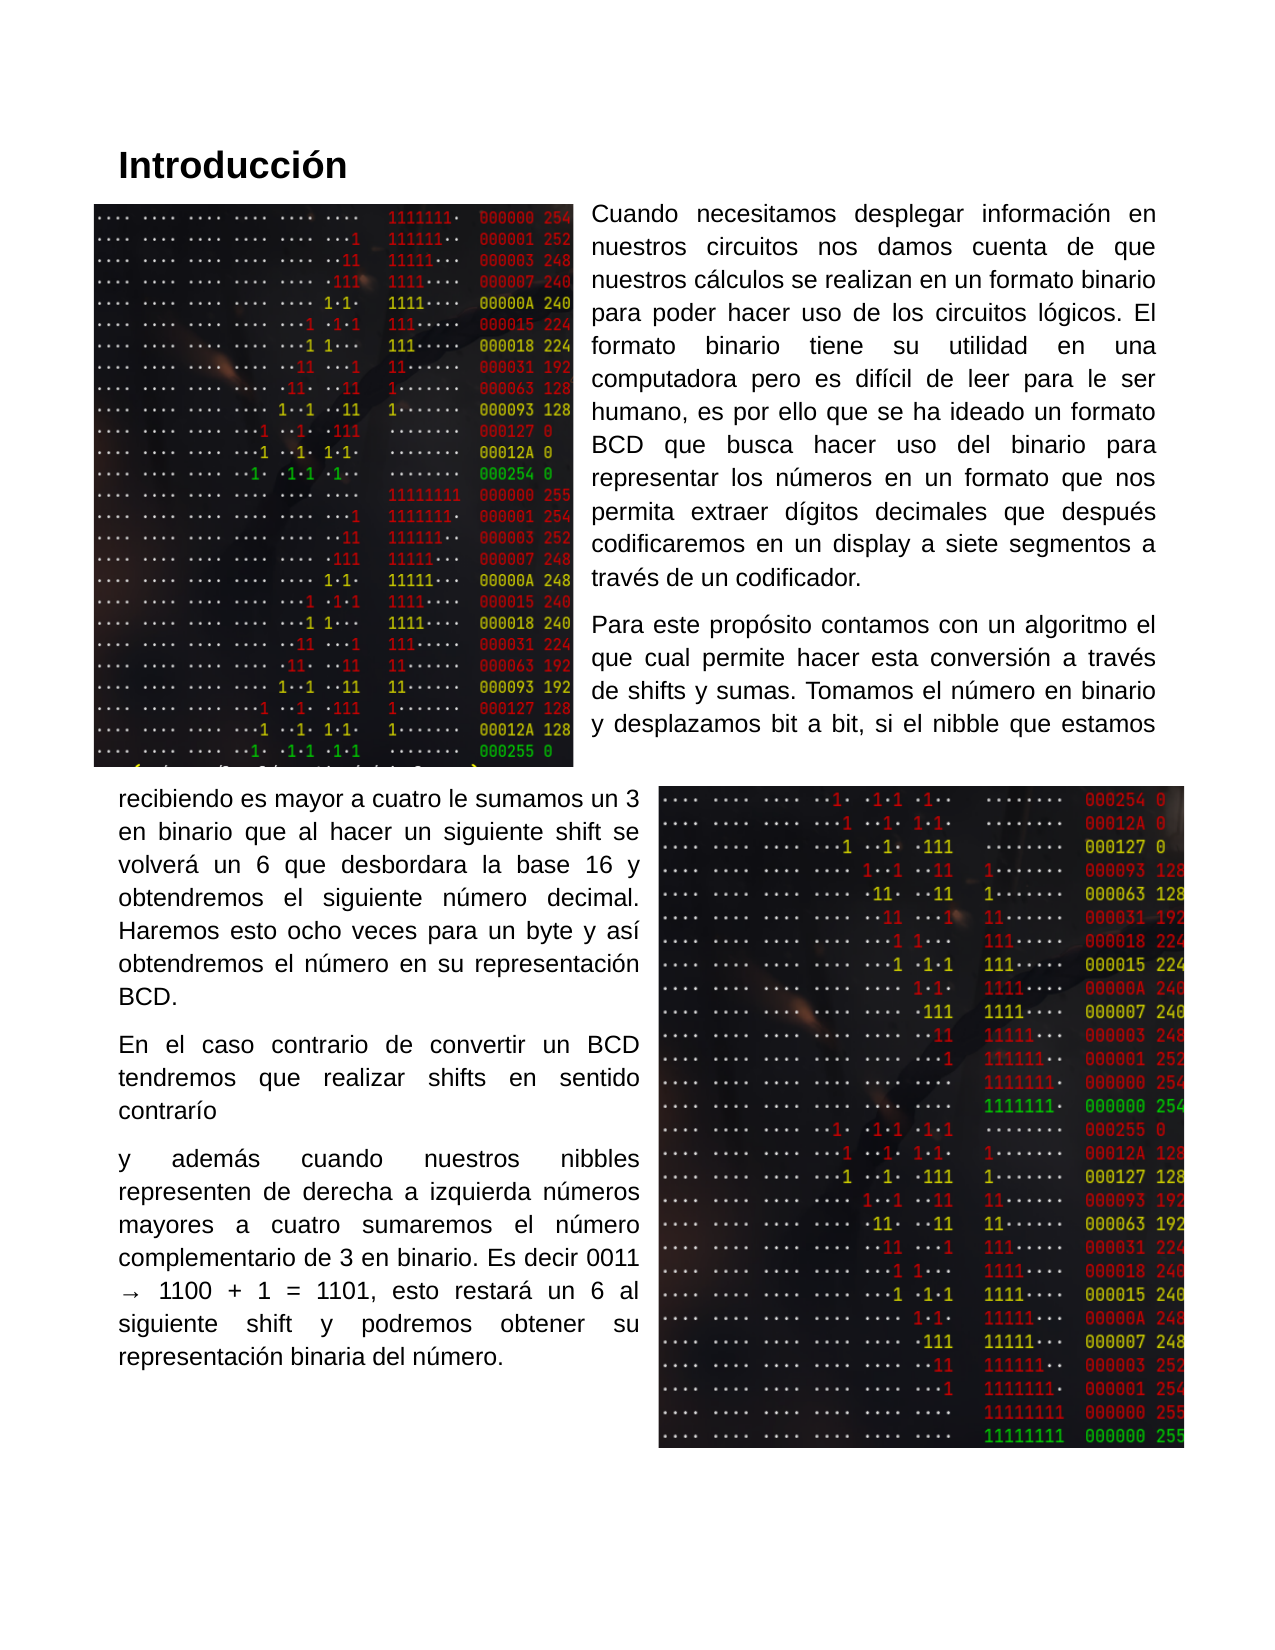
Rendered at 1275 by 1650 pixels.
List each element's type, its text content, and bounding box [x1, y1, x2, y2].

picture [93, 204, 574, 767]
picture [658, 786, 1185, 1448]
text Cuando necesitamos desplegar información en nuestros circuitos nos damos cuenta de que nuestros cálculos se realizan en un formato binario para poder hacer uso de los circuitos lógicos. El formato binario tiene su utilidad en una computadora pero es difícil de leer para le ser humano, es por ello que se ha ideado un formato BCD que busca hacer uso del binario para representar los números en un formato que nos permita extraer dígitos decimales que después codificaremos en un display a siete segmentos a través de un codificador. [118, 199, 1157, 591]
text Para este propósito contamos con un algoritmo el que cual permite hacer esta conversión a través de shifts y sumas. Tomamos el número en binario y desplazamos bit a bit, si el nibble que estamos recibiendo es mayor a cuatro le sumamos un 3 en binario que al hacer un siguiente shift se volverá un 6 que desbordara la base 16 y obtendremos el siguiente número decimal. Haremos esto ocho veces para un byte y así obtendremos el número en su representación BCD. [118, 610, 1157, 1011]
text y además cuando nuestros nibbles representen de derecha a izquierda números mayores a cuatro sumaremos el número complementario de 3 en binario. Es decir 0011 → 1100 + 1 = 1101, esto restará un 6 al siguiente shift y podremos obtener su representación binaria del número. [118, 1143, 658, 1370]
subtitle Introducción [118, 143, 1157, 187]
text En el caso contrario de convertir un BCD tendremos que realizar shifts en sentido contrarío [118, 1030, 658, 1125]
